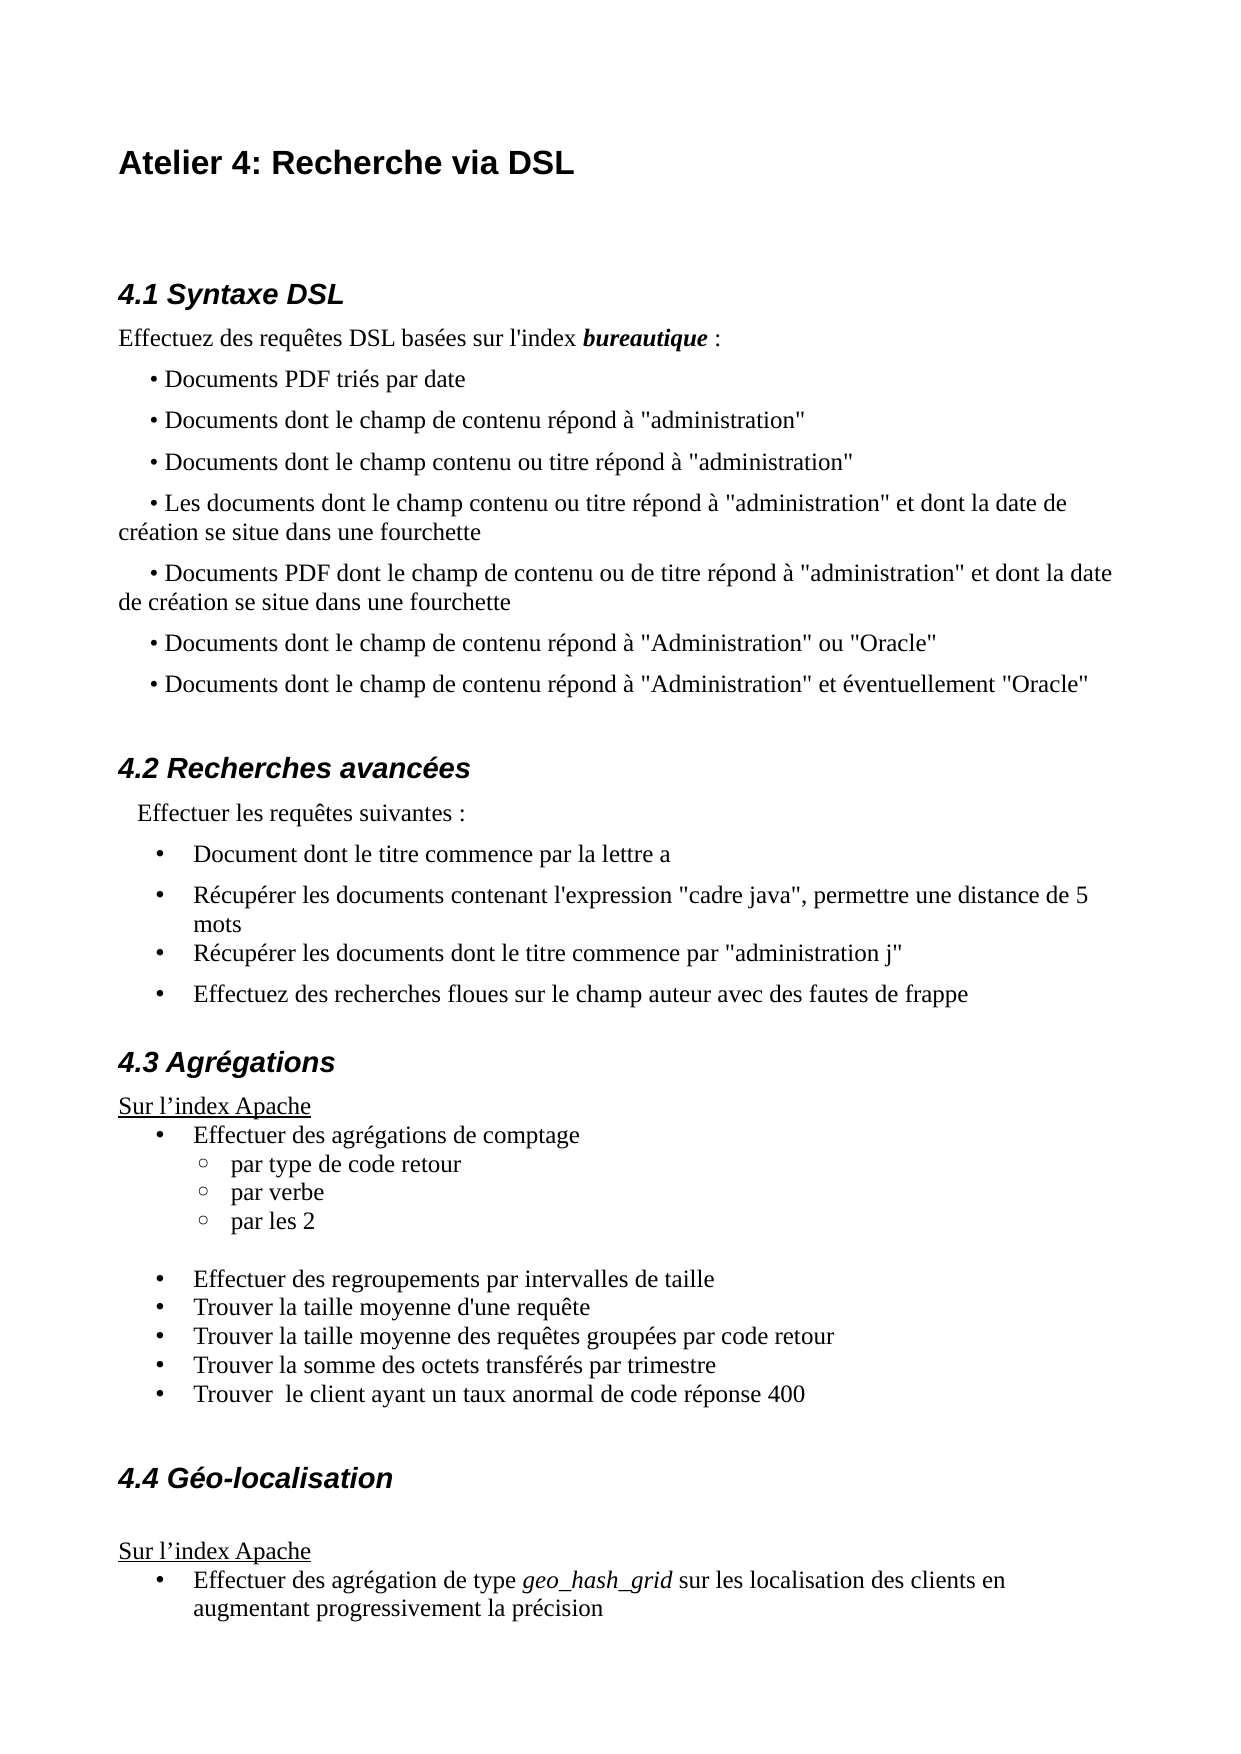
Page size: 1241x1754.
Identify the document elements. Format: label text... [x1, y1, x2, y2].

list Effectuer des agrégation de type geo_hash_grid sur les localisation des clients en augmentant progressivement la précision [156, 1565, 1122, 1622]
list Effectuez des recherches floues sur le champ auteur avec des fautes de frappe [156, 979, 1122, 1008]
text 4.2 Recherches avancées [118, 752, 1122, 785]
text Effectuer les requêtes suivantes : [118, 798, 1122, 826]
subtitle 4.1 Syntaxe DSL [118, 277, 1122, 310]
list Trouver la somme des octets transférés par trimestre [156, 1350, 1122, 1379]
list Récupérer les documents dont le titre commence par "administration j" [156, 938, 1122, 966]
list par verbe [193, 1177, 1122, 1206]
text Sur l’index Apache [118, 1536, 1122, 1565]
list Effectuer des agrégations de comptage [156, 1120, 1122, 1149]
text • Documents dont le champ contenu ou titre répond à "administration" [118, 447, 1122, 475]
list par type de code retour [193, 1149, 1122, 1177]
text • Documents dont le champ de contenu répond à "Administration" et éventuellement "Oracle" [118, 669, 1122, 698]
text • Les documents dont le champ contenu ou titre répond à "administration" et dont la date de création se situe dans une fourchette [118, 488, 1122, 545]
text Sur l’index Apache [118, 1091, 1122, 1120]
list Trouver le client ayant un taux anormal de code réponse 400 [156, 1379, 1122, 1407]
text • Documents PDF triés par date [118, 364, 1122, 393]
text • Documents PDF dont le champ de contenu ou de titre répond à "administration" et dont la date de création se situe dans une fourchette [118, 558, 1122, 615]
list Récupérer les documents contenant l'expression "cadre java", permettre une distance de 5 mots [156, 880, 1122, 938]
text • Documents dont le champ de contenu répond à "Administration" ou "Oracle" [118, 628, 1122, 657]
subtitle Atelier 4: Recherche via DSL [118, 143, 1122, 182]
subtitle 4.3 Agrégations [118, 1045, 1122, 1079]
list Trouver la taille moyenne des requêtes groupées par code retour [156, 1321, 1122, 1350]
text • Documents dont le champ de contenu répond à "administration" [118, 405, 1122, 434]
text Effectuez des requêtes DSL basées sur l'index bureautique : [118, 323, 1122, 352]
list Trouver la taille moyenne d'une requête [156, 1292, 1122, 1321]
list par les 2 [193, 1206, 1122, 1235]
subtitle 4.4 Géo-localisation [118, 1461, 1122, 1495]
list Effectuer des regroupements par intervalles de taille [156, 1264, 1122, 1292]
list Document dont le titre commence par la lettre a [156, 839, 1122, 868]
